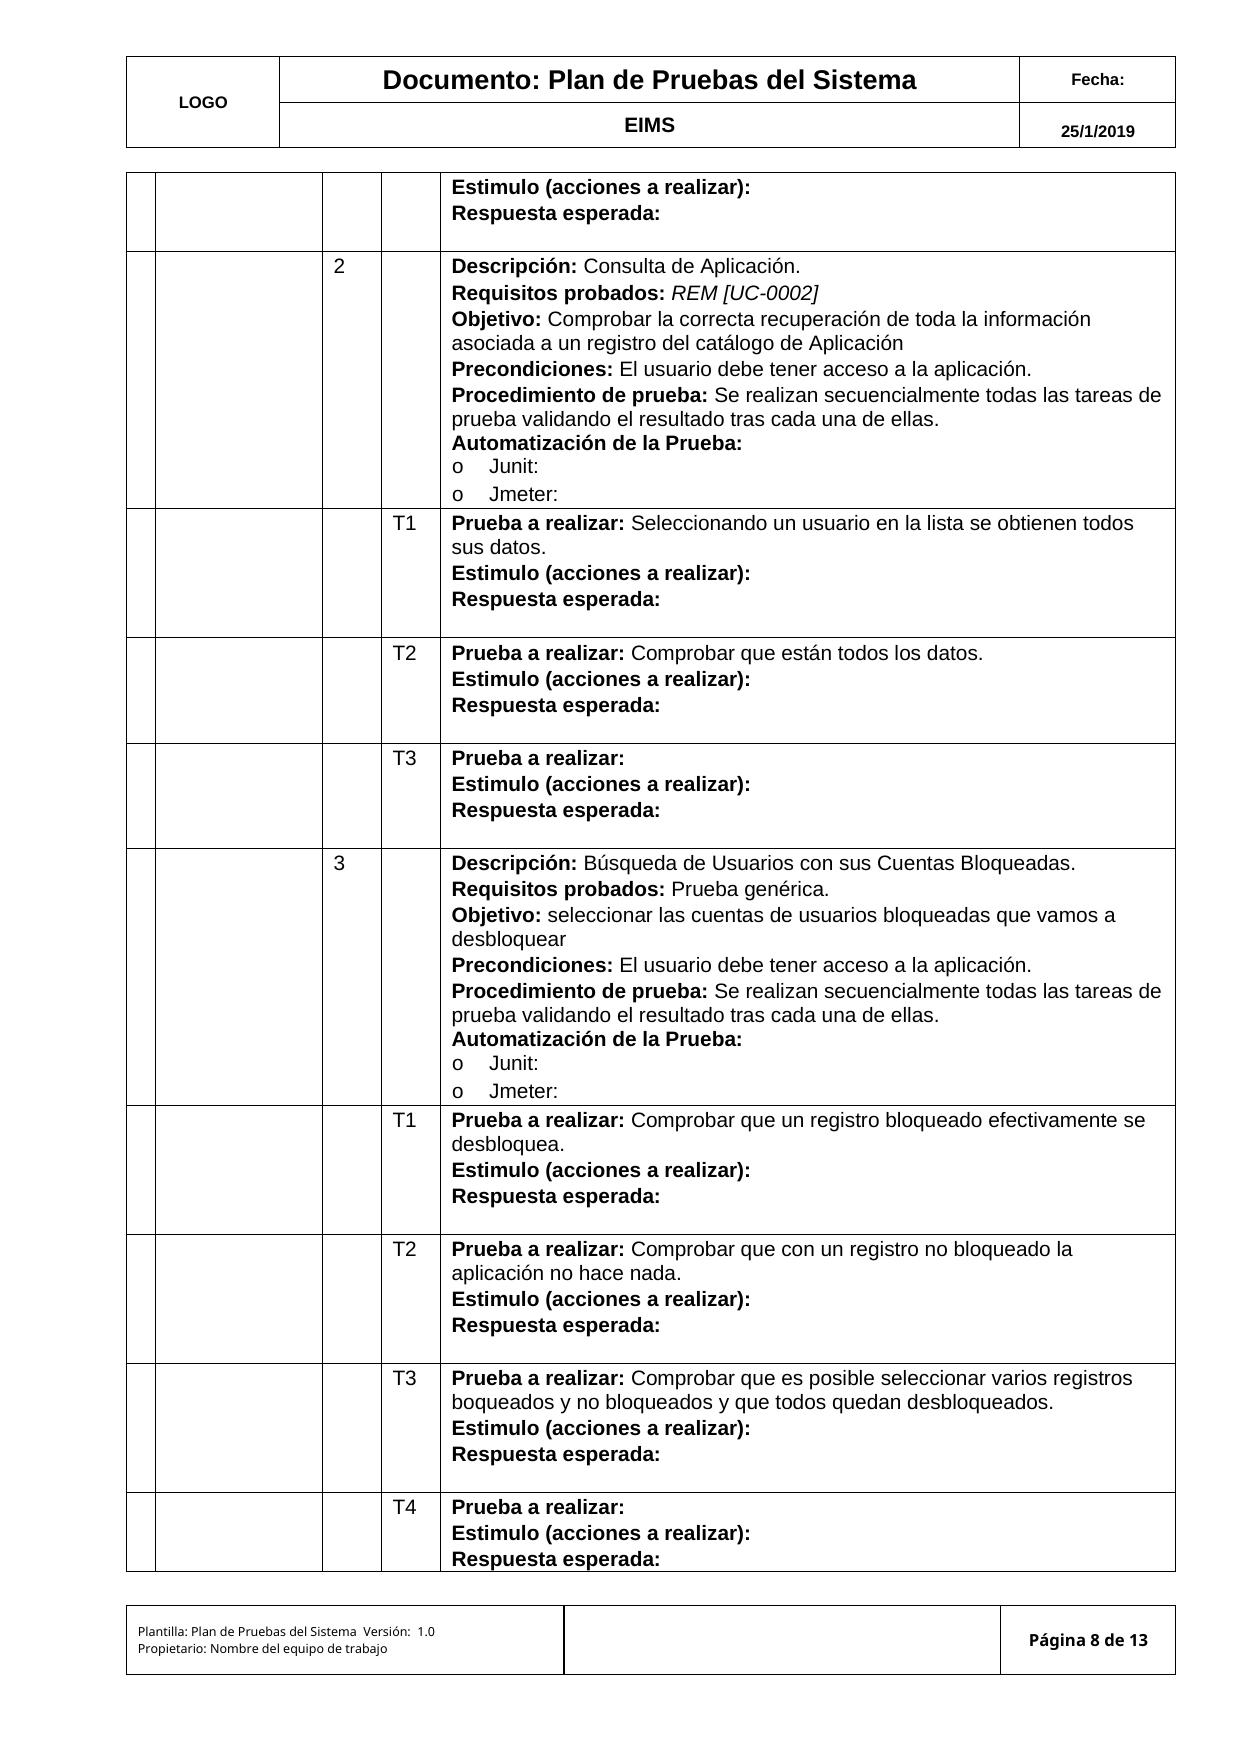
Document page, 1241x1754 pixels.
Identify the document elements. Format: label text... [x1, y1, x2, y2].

table_cell [382, 252, 440, 508]
table_cell [127, 1235, 155, 1363]
table_cell [156, 173, 322, 251]
table_cell Prueba a realizar: Comprobar que están todos los datos. Estimulo (acciones a realizar): Respuesta esperada: [441, 638, 1175, 742]
table_cell Prueba a realizar: Seleccionando un usuario en la lista se obtienen todos sus datos. Estimulo (acciones a realizar): Respuesta esperada: [441, 509, 1175, 637]
table_cell Estimulo (acciones a realizar): Respuesta esperada: [441, 173, 1175, 251]
table_cell T3 [382, 744, 440, 848]
table_cell [382, 173, 440, 251]
table_cell T2 [382, 1235, 440, 1363]
table_cell Prueba a realizar: Comprobar que con un registro no bloqueado la aplicación no hace nada. Estimulo (acciones a realizar): Respuesta esperada: [441, 1235, 1175, 1363]
table_cell 2 [323, 252, 381, 508]
table_cell [127, 252, 155, 508]
table_cell T1 [382, 1106, 440, 1234]
table_cell [156, 1106, 322, 1234]
table_cell [156, 849, 322, 1104]
table_cell 3 [323, 849, 381, 1104]
table_cell [127, 509, 155, 637]
table_cell T2 [382, 638, 440, 742]
table_cell [156, 1364, 322, 1492]
table_cell [156, 744, 322, 848]
table_cell [323, 173, 381, 251]
table_cell [127, 173, 155, 251]
table_cell [156, 1235, 322, 1363]
table_cell Descripción: Búsqueda de Usuarios con sus Cuentas Bloqueadas. Requisitos probados: Prueba genérica. Objetivo: seleccionar las cuentas de usuarios bloqueadas que vamos a desbloquear Precondiciones: El usuario debe tener acceso a la aplicación. Procedimiento de prueba: Se realizan secuencialmente todas las tareas de prueba validando el resultado tras cada una de ellas. Automatización de la Prueba: Junit: Jmeter: [441, 849, 1175, 1104]
table_cell T4 [382, 1493, 440, 1571]
table_cell T1 [382, 509, 440, 637]
table_cell [323, 1106, 381, 1234]
table_cell [323, 1364, 381, 1492]
table_cell Prueba a realizar: Comprobar que un registro bloqueado efectivamente se desbloquea. Estimulo (acciones a realizar): Respuesta esperada: [441, 1106, 1175, 1234]
table_cell T3 [382, 1364, 440, 1492]
table_cell [127, 1106, 155, 1234]
table_cell [323, 1493, 381, 1571]
table_cell [127, 744, 155, 848]
table_cell [323, 1235, 381, 1363]
table_cell [127, 1493, 155, 1571]
table_cell Prueba a realizar: Estimulo (acciones a realizar): Respuesta esperada: [441, 744, 1175, 848]
table_cell [323, 744, 381, 848]
table_cell [323, 638, 381, 742]
table_cell [156, 1493, 322, 1571]
table_cell [156, 509, 322, 637]
table_cell [127, 1364, 155, 1492]
table_cell Prueba a realizar: Comprobar que es posible seleccionar varios registros boqueados y no bloqueados y que todos quedan desbloqueados. Estimulo (acciones a realizar): Respuesta esperada: [441, 1364, 1175, 1492]
table_cell [156, 252, 322, 508]
table_cell [156, 638, 322, 742]
table_cell [127, 849, 155, 1104]
table_cell [382, 849, 440, 1104]
table_cell Descripción: Consulta de Aplicación. Requisitos probados: REM [UC-0002] Objetivo: Comprobar la correcta recuperación de toda la información asociada a un registro del catálogo de Aplicación Precondiciones: El usuario debe tener acceso a la aplicación. Procedimiento de prueba: Se realizan secuencialmente todas las tareas de prueba validando el resultado tras cada una de ellas. Automatización de la Prueba: Junit: Jmeter: [441, 252, 1175, 508]
table_cell [323, 509, 381, 637]
table_cell Prueba a realizar: Estimulo (acciones a realizar): Respuesta esperada: [441, 1493, 1175, 1571]
table_cell [127, 638, 155, 742]
